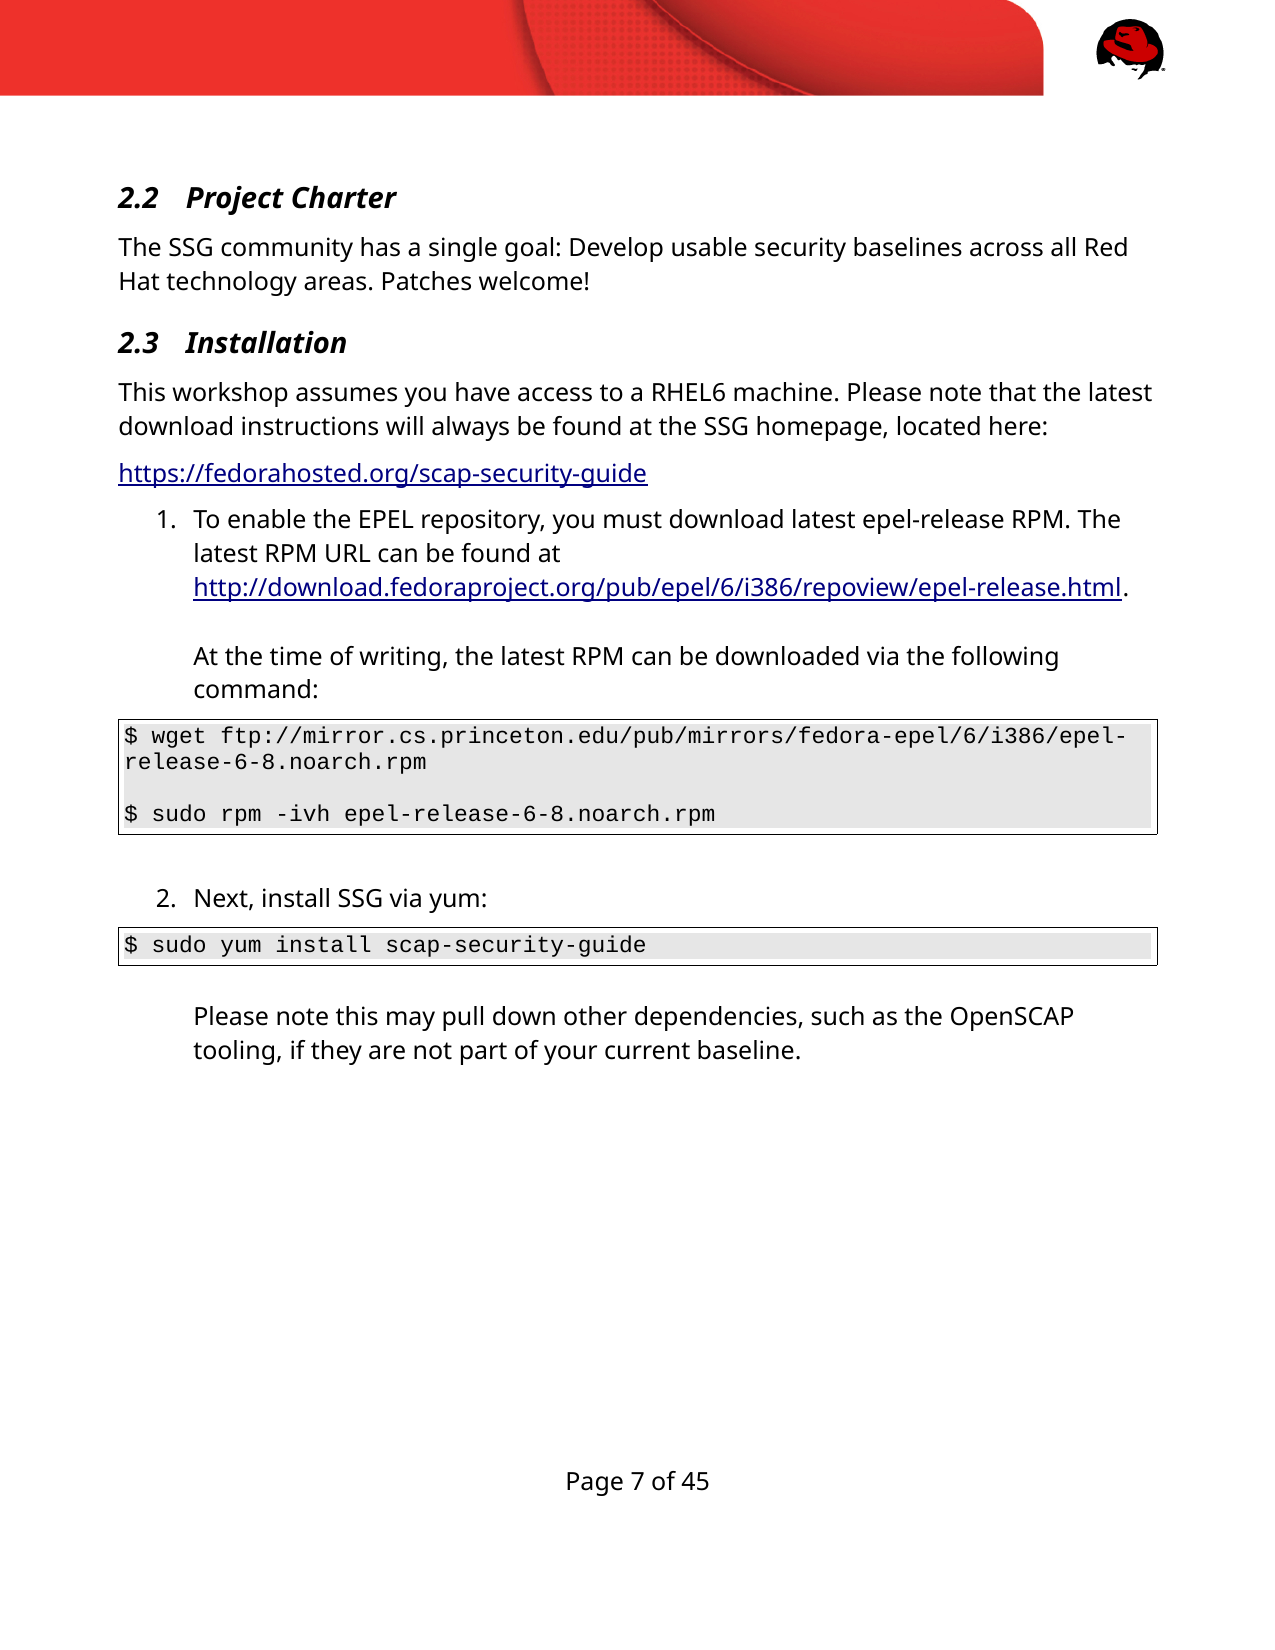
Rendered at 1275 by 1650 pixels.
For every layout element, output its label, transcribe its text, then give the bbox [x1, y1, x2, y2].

list Next, install SSG via yum: [156, 881, 1157, 915]
list Please note this may pull down other dependencies, such as the OpenSCAP tooling, if they are not part of your current baseline. [156, 966, 1157, 1067]
table_header $ wget ftp://mirror.cs.princeton.edu/pub/mirrors/fedora-epel/6/i386/epel-release-6-8.noarch.rpm $ sudo rpm -ivh epel-release-6-8.noarch.rpm [119, 720, 1157, 834]
list To enable the EPEL repository, you must download latest epel-release RPM. The latest RPM URL can be found at http://download.fedoraproject.org/pub/epel/6/i386/repoview/epel-release.html. At the time of writing, the latest RPM can be downloaded via the following command: [156, 502, 1157, 706]
subtitle Project Charter [118, 177, 1157, 217]
text https://fedorahosted.org/scap-security-guide [118, 455, 1157, 489]
table_header $ sudo yum install scap-security-guide [119, 928, 1157, 965]
text This workshop assumes you have access to a RHEL6 machine. Please note that the latest download instructions will always be found at the SSG homepage, located here: [118, 375, 1157, 443]
picture [0, 0, 1170, 96]
subtitle Installation [118, 322, 1157, 362]
text The SSG community has a single goal: Develop usable security baselines across all Red Hat technology areas. Patches welcome! [118, 229, 1157, 297]
